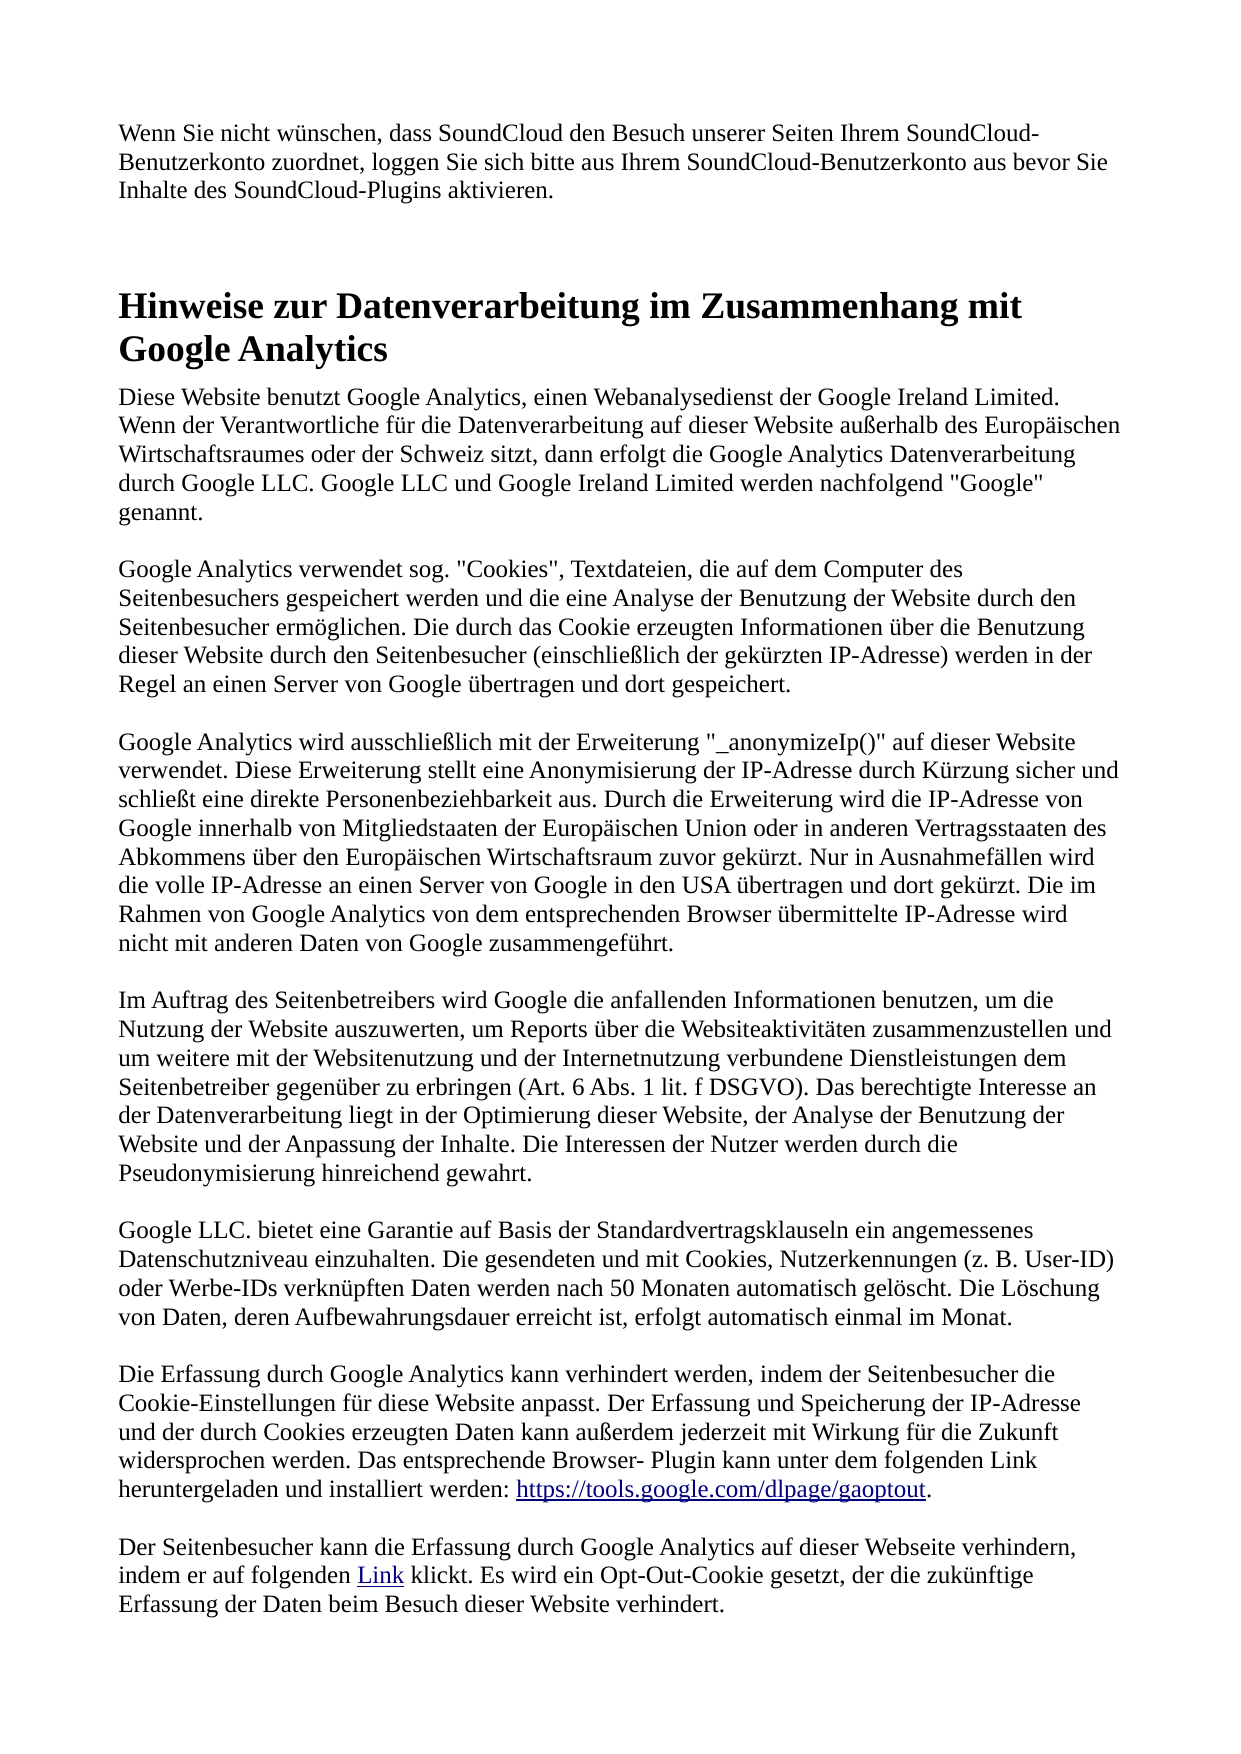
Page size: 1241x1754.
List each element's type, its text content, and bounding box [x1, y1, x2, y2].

subtitle Hinweise zur Datenverarbeitung im Zusammenhang mit Google Analytics [118, 283, 1122, 369]
text Wenn Sie nicht wünschen, dass SoundCloud den Besuch unserer Seiten Ihrem SoundCloud- Benutzerkonto zuordnet, loggen Sie sich bitte aus Ihrem SoundCloud-Benutzerkonto aus bevor Sie Inhalte des SoundCloud-Plugins aktivieren. [118, 118, 1122, 204]
text Diese Website benutzt Google Analytics, einen Webanalysedienst der Google Ireland Limited. Wenn der Verantwortliche für die Datenverarbeitung auf dieser Website außerhalb des Europäischen Wirtschaftsraumes oder der Schweiz sitzt, dann erfolgt die Google Analytics Datenverarbeitung durch Google LLC. Google LLC und Google Ireland Limited werden nachfolgend "Google" genannt. Google Analytics verwendet sog. "Cookies", Textdateien, die auf dem Computer des Seitenbesuchers gespeichert werden und die eine Analyse der Benutzung der Website durch den Seitenbesucher ermöglichen. Die durch das Cookie erzeugten Informationen über die Benutzung dieser Website durch den Seitenbesucher (einschließlich der gekürzten IP-Adresse) werden in der Regel an einen Server von Google übertragen und dort gespeichert. Google Analytics wird ausschließlich mit der Erweiterung "_anonymizeIp()" auf dieser Website verwendet. Diese Erweiterung stellt eine Anonymisierung der IP-Adresse durch Kürzung sicher und schließt eine direkte Personenbeziehbarkeit aus. Durch die Erweiterung wird die IP-Adresse von Google innerhalb von Mitgliedstaaten der Europäischen Union oder in anderen Vertragsstaaten des Abkommens über den Europäischen Wirtschaftsraum zuvor gekürzt. Nur in Ausnahmefällen wird die volle IP-Adresse an einen Server von Google in den USA übertragen und dort gekürzt. Die im Rahmen von Google Analytics von dem entsprechenden Browser übermittelte IP-Adresse wird nicht mit anderen Daten von Google zusammengeführt. Im Auftrag des Seitenbetreibers wird Google die anfallenden Informationen benutzen, um die Nutzung der Website auszuwerten, um Reports über die Websiteaktivitäten zusammenzustellen und um weitere mit der Websitenutzung und der Internetnutzung verbundene Dienstleistungen dem Seitenbetreiber gegenüber zu erbringen (Art. 6 Abs. 1 lit. f DSGVO). Das berechtigte Interesse an der Datenverarbeitung liegt in der Optimierung dieser Website, der Analyse der Benutzung der Website und der Anpassung der Inhalte. Die Interessen der Nutzer werden durch die Pseudonymisierung hinreichend gewahrt. Google LLC. bietet eine Garantie auf Basis der Standardvertragsklauseln ein angemessenes Datenschutzniveau einzuhalten. Die gesendeten und mit Cookies, Nutzerkennungen (z. B. User-ID) oder Werbe-IDs verknüpften Daten werden nach 50 Monaten automatisch gelöscht. Die Löschung von Daten, deren Aufbewahrungsdauer erreicht ist, erfolgt automatisch einmal im Monat. Die Erfassung durch Google Analytics kann verhindert werden, indem der Seitenbesucher die Cookie-Einstellungen für diese Website anpasst. Der Erfassung und Speicherung der IP-Adresse und der durch Cookies erzeugten Daten kann außerdem jederzeit mit Wirkung für die Zukunft widersprochen werden. Das entsprechende Browser- Plugin kann unter dem folgenden Link heruntergeladen und installiert werden: https://tools.google.com/dlpage/gaoptout. Der Seitenbesucher kann die Erfassung durch Google Analytics auf dieser Webseite verhindern, indem er auf folgenden Link klickt. Es wird ein Opt-Out-Cookie gesetzt, der die zukünftige Erfassung der Daten beim Besuch dieser Website verhindert. [118, 382, 1122, 1618]
